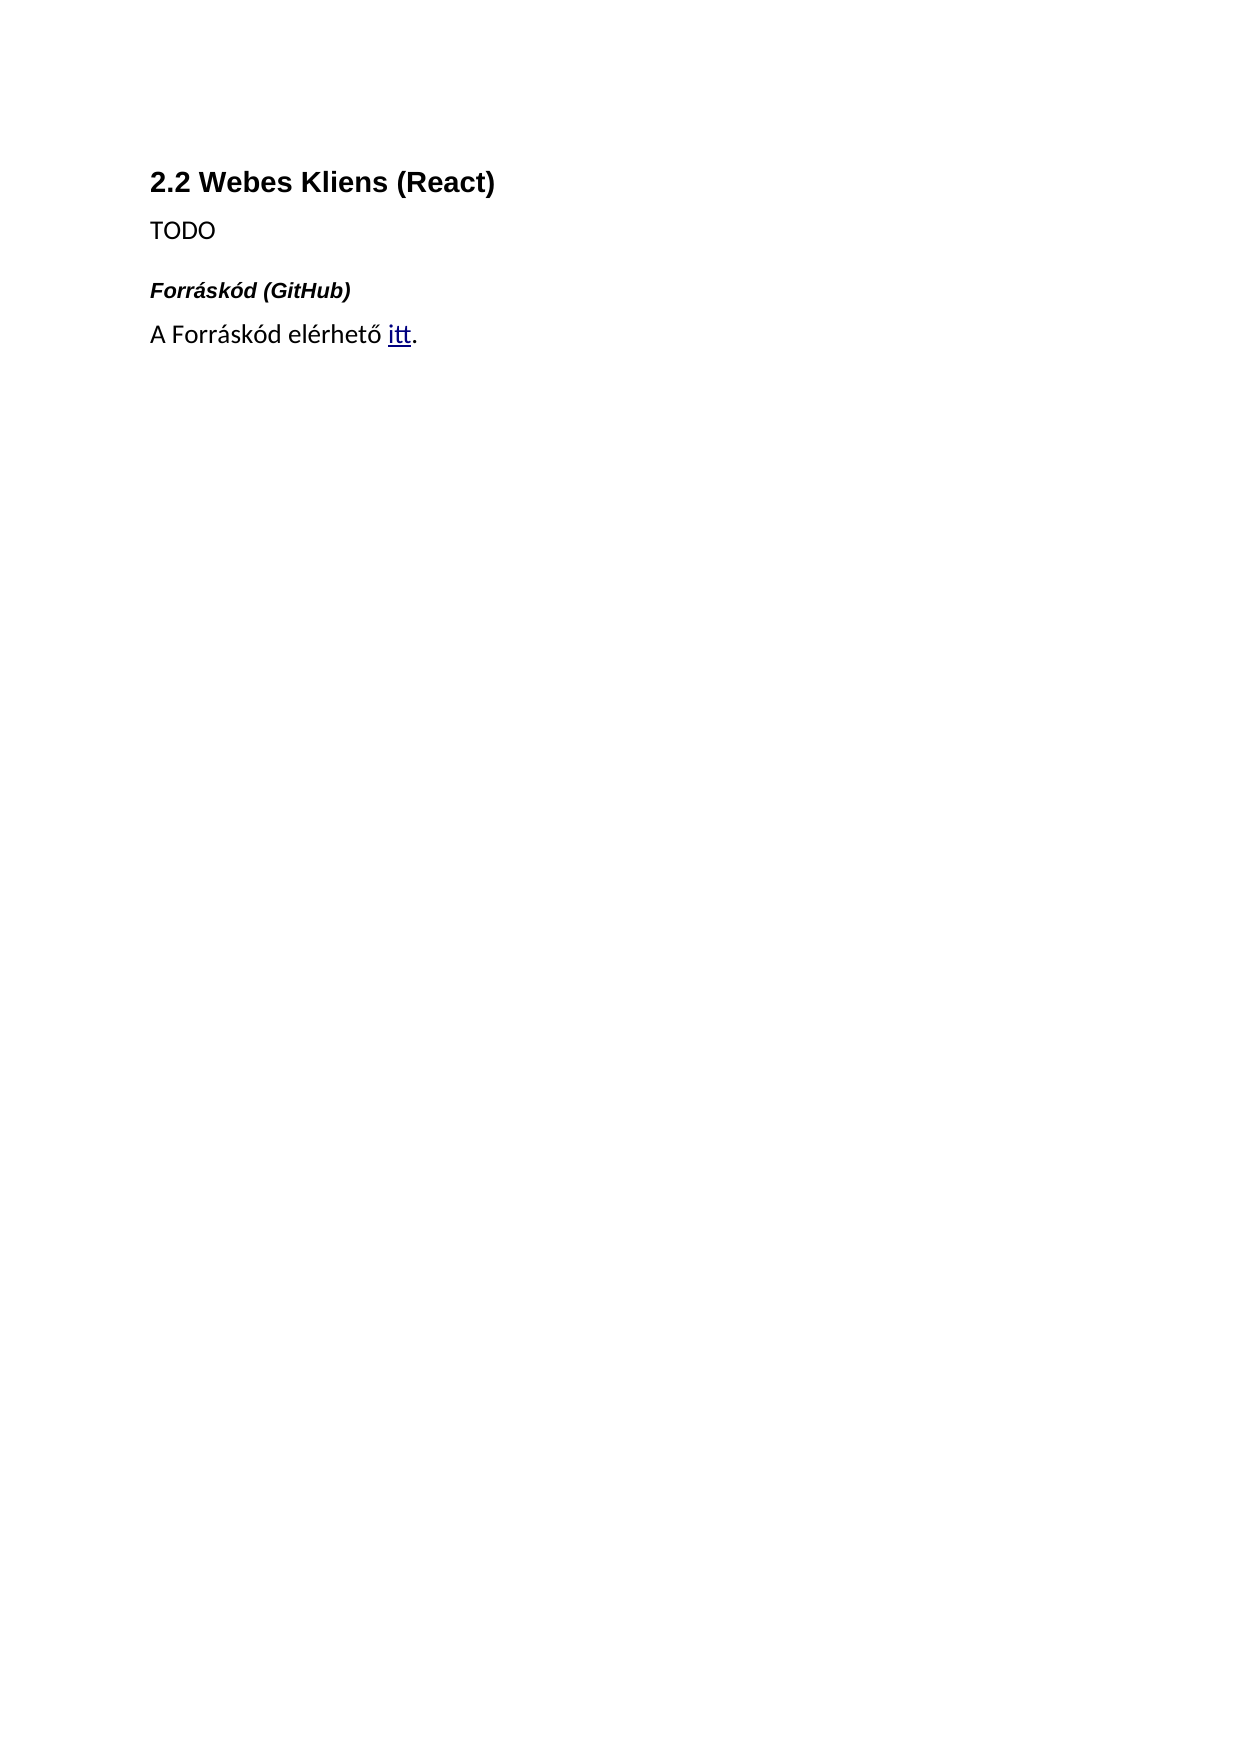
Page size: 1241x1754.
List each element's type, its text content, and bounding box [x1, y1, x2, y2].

text TODO [150, 213, 1090, 246]
text A Forráskód elérhető itt. [150, 317, 1090, 350]
subtitle Forráskód (GitHub) [150, 278, 1090, 303]
subtitle 2.2 Webes Kliens (React) [150, 164, 1090, 198]
